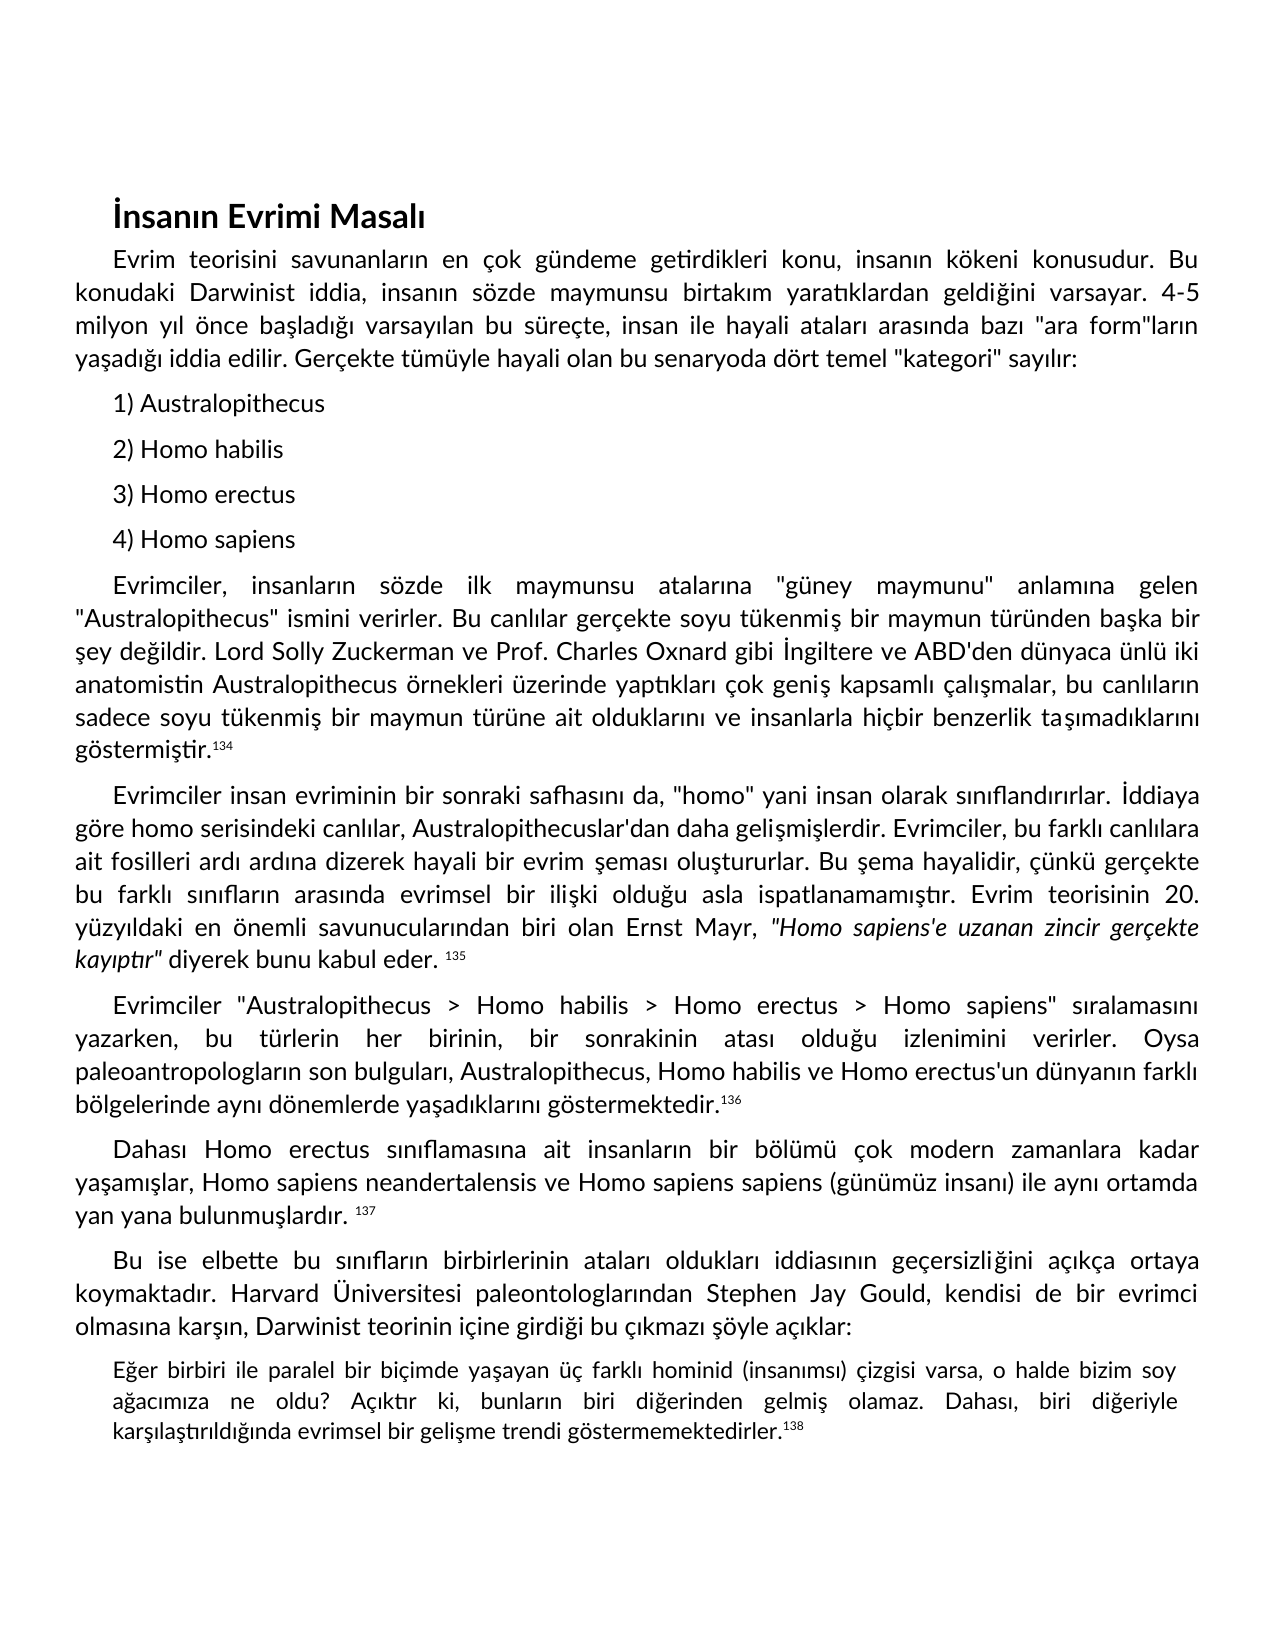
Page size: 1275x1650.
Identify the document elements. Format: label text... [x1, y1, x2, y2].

text Eğer birbiri ile paralel bir biçimde yaşayan üç farklı hominid (insanımsı) çizgisi varsa, o halde bizim soy ağacımıza ne oldu? Açıktır ki, bunların biri diğerinden gelmiş olamaz. Dahası, biri diğeriyle karşılaştırıldığında evrimsel bir gelişme trendi göstermemektedirler.138 [112, 1356, 1178, 1444]
text Dahası Homo erectus sınıflamasına ait insanların bir bölümü çok modern zamanlara kadar yaşamışlar, Homo sapiens neandertalensis ve Homo sapiens sapiens (günümüz insanı) ile aynı ortamda yan yana bulunmuşlardır. 137 [75, 1134, 1200, 1229]
text Evrimciler, insanların sözde ilk maymunsu atalarına "güney maymunu" anlamına gelen "Australopithecus" ismini verirler. Bu canlılar gerçekte soyu tükenmiş bir maymun türünden başka bir şey değildir. Lord Solly Zuckerman ve Prof. Charles Oxnard gibi İngiltere ve ABD'den dünyaca ünlü iki anatomistin Australopithecus örnekleri üzerinde yaptıkları çok geniş kapsamlı çalışmalar, bu canlıların sadece soyu tükenmiş bir maymun türüne ait olduklarını ve insanlarla hiçbir benzerlik taşımadıklarını göstermiştir.134 [75, 569, 1200, 764]
text 2) Homo habilis [75, 433, 1200, 463]
text Evrimciler "Australopithecus > Homo habilis > Homo erectus > Homo sapiens" sıralamasını yazarken, bu türlerin her birinin, bir sonrakinin atası olduğu izlenimini verirler. Oysa paleoantropologların son bulguları, Australopithecus, Homo habilis ve Homo erectus'un dünyanın farklı bölgelerinde aynı dönemlerde yaşadıklarını göstermektedir.136 [75, 989, 1200, 1118]
subtitle İnsanın Evrimi Masalı [112, 195, 1200, 235]
text 3) Homo erectus [75, 479, 1200, 509]
text Evrim teorisini savunanların en çok gündeme getirdikleri konu, insanın kökeni konusudur. Bu konudaki Darwinist iddia, insanın sözde maymunsu birtakım yaratıklardan geldiğini varsayar. 4-5 milyon yıl önce başladığı varsayılan bu süreçte, insan ile hayali ataları arasında bazı "ara form"ların yaşadığı iddia edilir. Gerçekte tümüyle hayali olan bu senaryoda dört temel "kategori" sayılır: [75, 244, 1200, 372]
text 1) Australopithecus [75, 388, 1200, 418]
text 4) Homo sapiens [75, 524, 1200, 554]
text Bu ise elbette bu sınıfların birbirlerinin ataları oldukları iddiasının geçersizliğini açıkça ortaya koymaktadır. Harvard Üniversitesi paleontologlarından Stephen Jay Gould, kendisi de bir evrimci olmasına karşın, Darwinist teorinin içine girdiği bu çıkmazı şöyle açıklar: [75, 1245, 1200, 1341]
text Evrimciler insan evriminin bir sonraki safhasını da, "homo" yani insan olarak sınıflandırırlar. İddiaya göre homo serisindeki canlılar, Australopithecuslar'dan daha gelişmişlerdir. Evrimciler, bu farklı canlılara ait fosilleri ardı ardına dizerek hayali bir evrim şeması oluştururlar. Bu şema hayalidir, çünkü gerçekte bu farklı sınıfların arasında evrimsel bir ilişki olduğu asla ispatlanamamıştır. Evrim teorisinin 20. yüzyıldaki en önemli savunucularından biri olan Ernst Mayr, "Homo sapiens'e uzanan zincir gerçekte kayıptır" diyerek bunu kabul eder. 135 [75, 779, 1200, 974]
